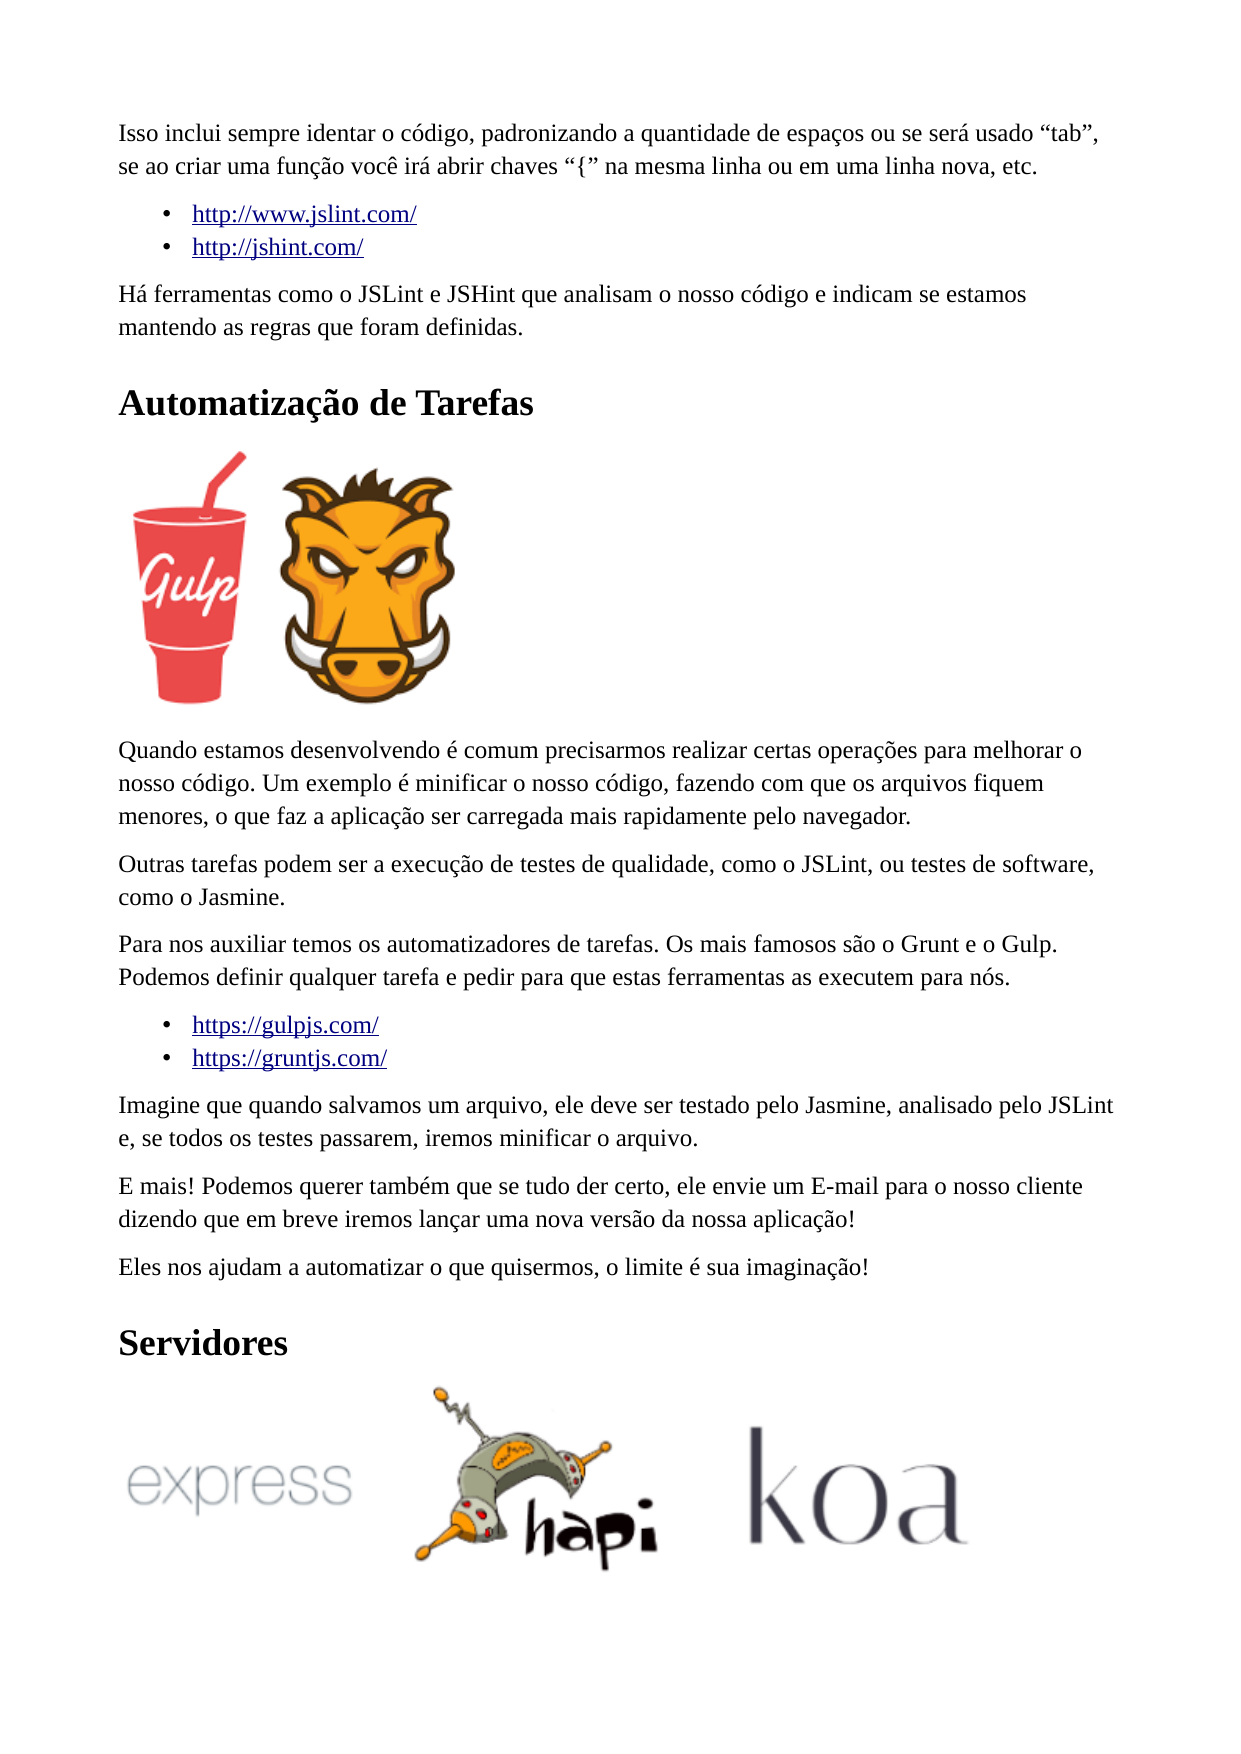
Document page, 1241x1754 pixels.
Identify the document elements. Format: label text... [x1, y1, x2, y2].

text Isso inclui sempre identar o código, padronizando a quantidade de espaços ou se será usado “tab”, se ao criar uma função você irá abrir chaves “{” na mesma linha ou em uma linha nova, etc. [118, 118, 1122, 180]
list https://gruntjs.com/ [162, 1043, 1122, 1072]
text Para nos auxiliar temos os automatizadores de tarefas. Os mais famosos são o Grunt e o Gulp. Podemos definir qualquer tarefa e pedir para que estas ferramentas as executem para nós. [118, 929, 1122, 991]
text Imagine que quando salvamos um arquivo, ele deve ser testado pelo Jasmine, analisado pelo JSLint e, se todos os testes passarem, iremos minificar o arquivo. [118, 1091, 1122, 1152]
list http://jshint.com/ [162, 232, 1122, 261]
subtitle Automatização de Tarefas [118, 381, 1122, 424]
text Quando estamos desenvolvendo é comum precisarmos realizar certas operações para melhorar o nosso código. Um exemplo é minificar o nosso código, fazendo com que os arquivos fiquem menores, o que faz a aplicação ser carregada mais rapidamente pelo navegador. [118, 735, 1122, 830]
list https://gulpjs.com/ [162, 1010, 1122, 1039]
text E mais! Podemos querer também que se tudo der certo, ele envie um E-mail para o nosso cliente dizendo que em breve iremos lançar uma nova versão da nossa aplicação! [118, 1171, 1122, 1233]
picture [118, 436, 469, 717]
text Eles nos ajudam a automatizar o que quisermos, o limite é sua imaginação! [118, 1252, 1122, 1281]
subtitle Servidores [118, 1320, 1122, 1363]
text Outras tarefas podem ser a execução de testes de qualidade, como o JSLint, ou testes de software, como o Jasmine. [118, 849, 1122, 910]
picture [118, 1375, 975, 1587]
text Há ferramentas como o JSLint e JSHint que analisam o nosso código e indicam se estamos mantendo as regras que foram definidas. [118, 279, 1122, 341]
list http://www.jslint.com/ [162, 199, 1122, 227]
